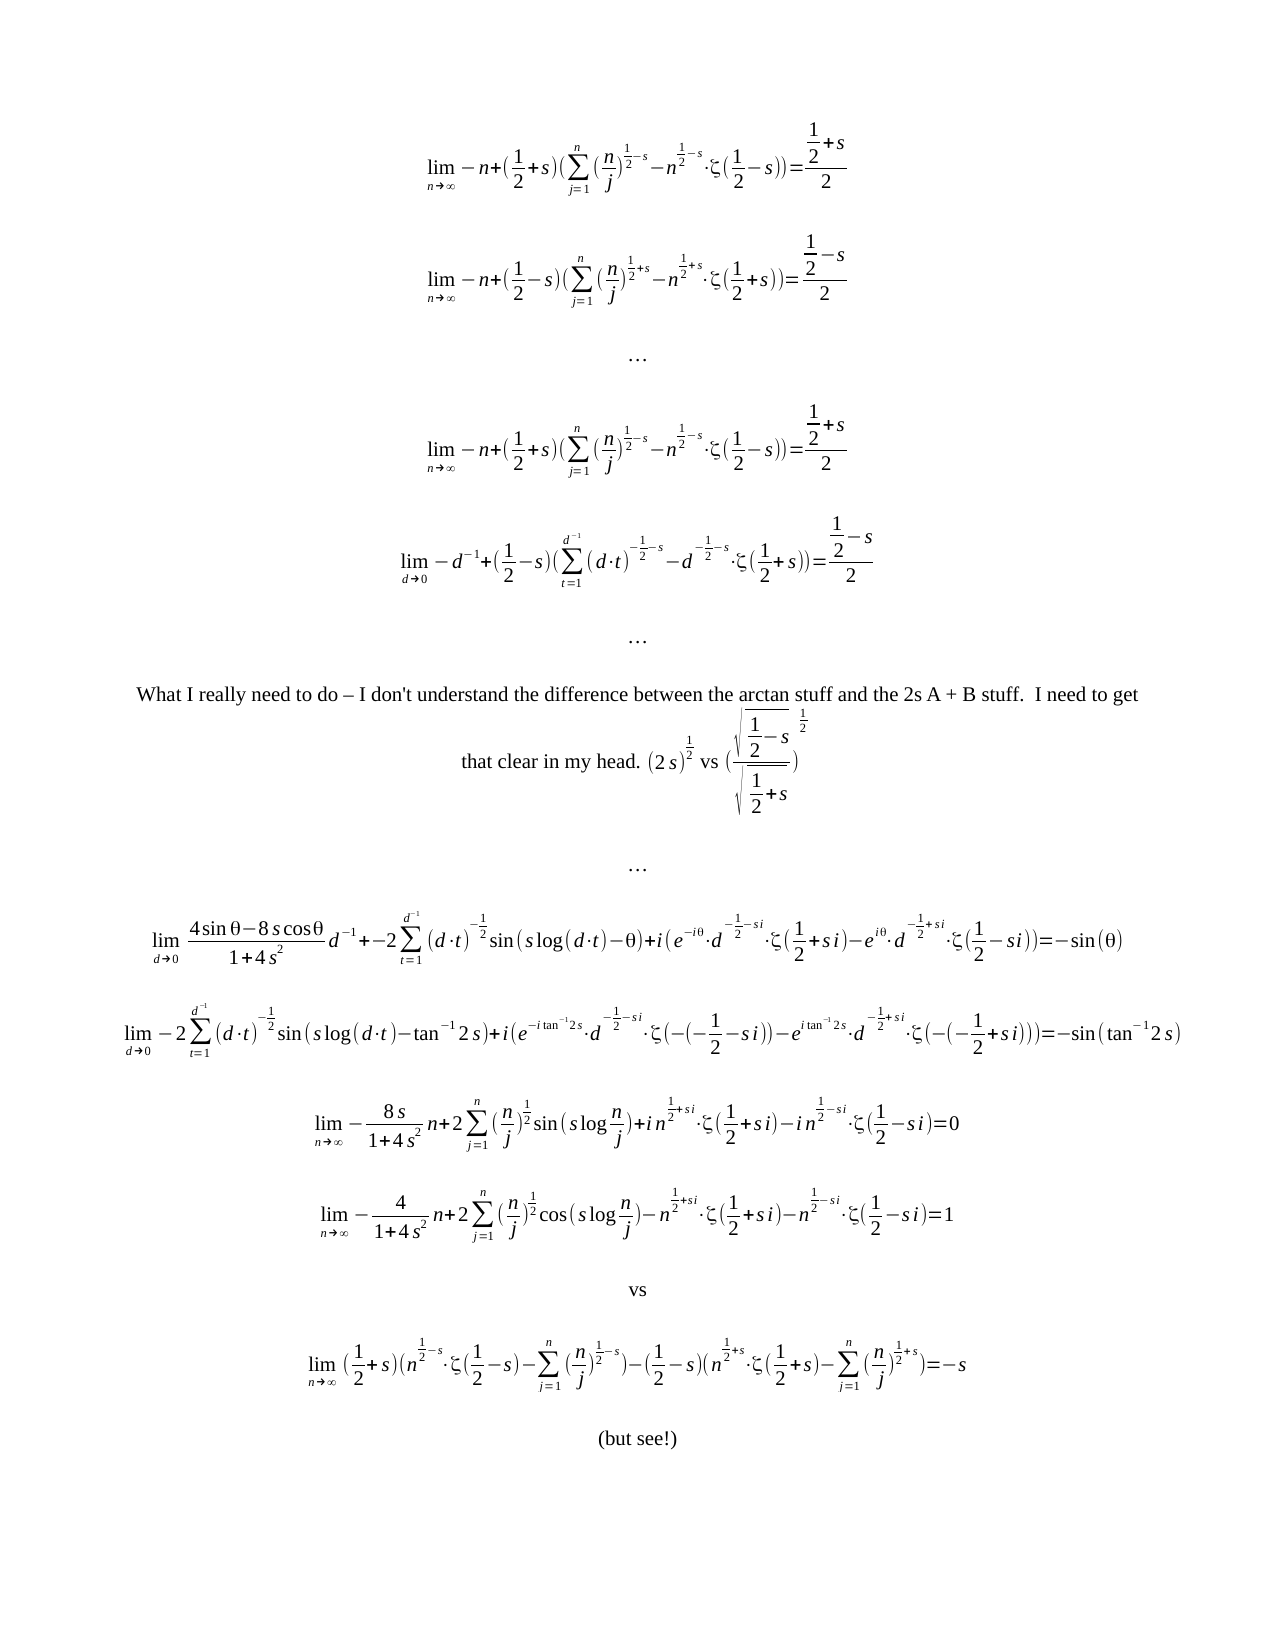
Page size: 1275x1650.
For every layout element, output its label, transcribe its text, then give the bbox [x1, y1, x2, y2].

text … [118, 624, 1157, 648]
text (but see!) [118, 1426, 1157, 1450]
text vs [118, 1277, 1157, 1301]
text What I really need to do – I don't understand the difference between the arctan stuff and the 2s A + B stuff. I need to get that clear in my head.vs [118, 682, 1157, 818]
text … [118, 852, 1157, 876]
text … [118, 342, 1157, 366]
